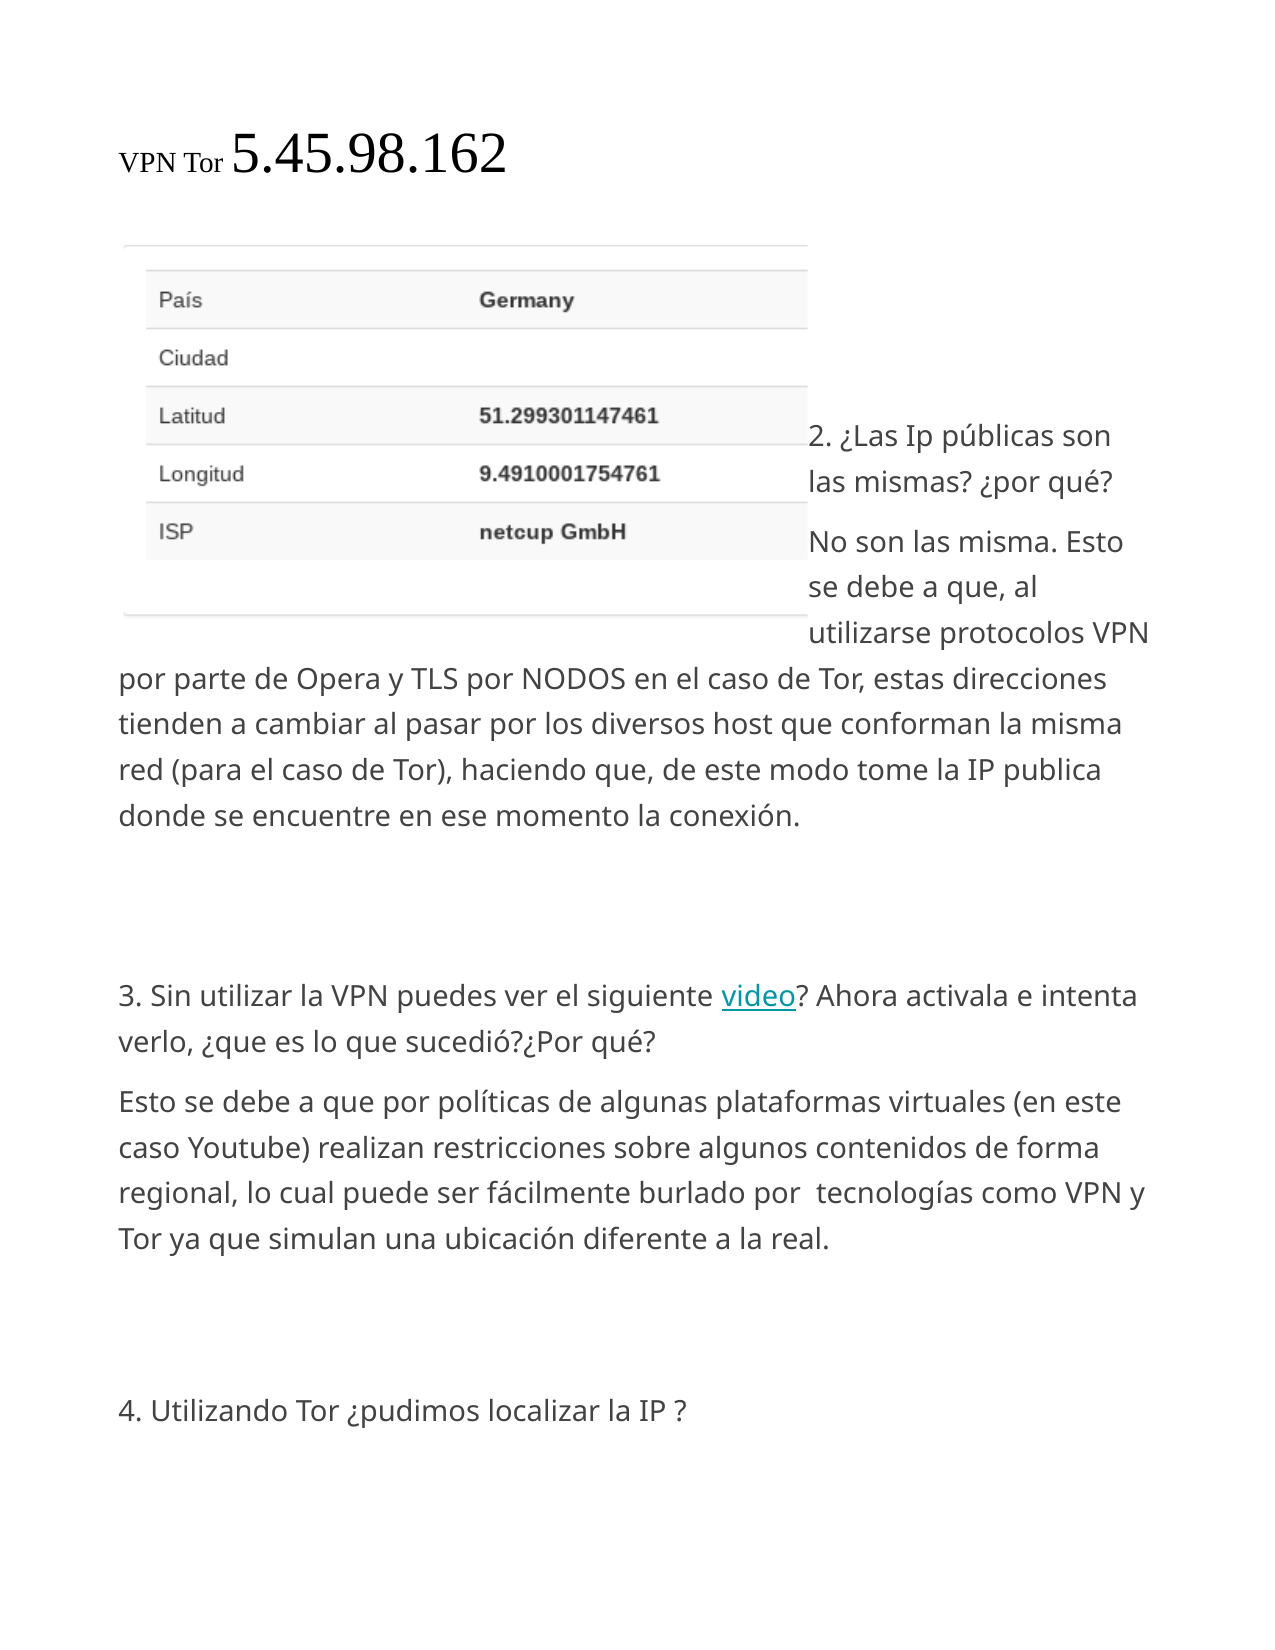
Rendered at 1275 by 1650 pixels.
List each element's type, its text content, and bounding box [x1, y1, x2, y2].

text VPN Tor 5.45.98.162 [118, 118, 1157, 185]
text Esto se debe a que por políticas de algunas plataformas virtuales (en este caso Youtube) realizan restricciones sobre algunos contenidos de forma regional, lo cual puede ser fácilmente burlado por tecnologías como VPN y Tor ya que simulan una ubicación diferente a la real. [118, 1081, 1157, 1258]
text 2. ¿Las Ip públicas son las mismas? ¿por qué? [808, 415, 1157, 501]
text 3. Sin utilizar la VPN puedes ver el siguiente video? Ahora activala e intenta verlo, ¿que es lo que sucedió?¿Por qué? [118, 975, 1157, 1061]
picture [123, 245, 808, 624]
text No son las misma. Esto se debe a que, al utilizarse protocolos VPN por parte de Opera y TLS por NODOS en el caso de Tor, estas direcciones tienden a cambiar al pasar por los diversos host que conforman la misma red (para el caso de Tor), haciendo que, de este modo tome la IP publica donde se encuentre en ese momento la conexión. [118, 521, 1157, 834]
text 4. Utilizando Tor ¿pudimos localizar la IP ? [118, 1391, 1157, 1430]
